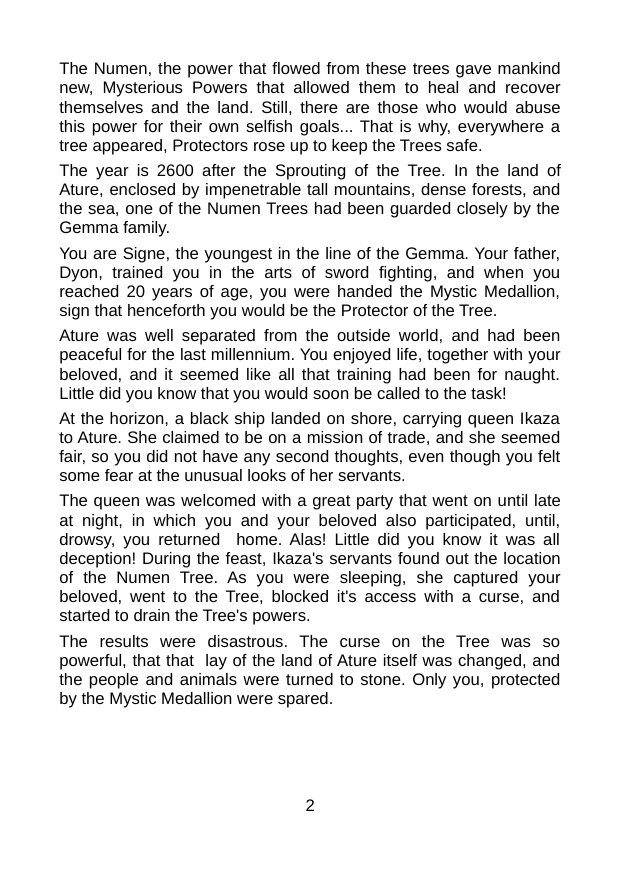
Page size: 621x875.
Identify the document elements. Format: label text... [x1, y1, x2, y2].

text The year is 2600 after the Sprouting of the Tree. In the land of Ature, enclosed by impenetrable tall mountains, dense forests, and the sea, one of the Numen Trees had been guarded closely by the Gemma family. [59, 161, 561, 237]
text At the horizon, a black ship landed on shore, carrying queen Ikaza to Ature. She claimed to be on a mission of trade, and she seemed fair, so you did not have any second thoughts, even though you felt some fear at the unusual looks of her servants. [59, 409, 561, 485]
text The queen was welcomed with a great party that went on until late at night, in which you and your beloved also participated, until, drowsy, you returned home. Alas! Little did you know it was all deception! During the feast, Ikaza's servants found out the location of the Numen Tree. As you were sleeping, she captured your beloved, went to the Tree, blocked it's access with a curse, and started to drain the Tree's powers. [59, 491, 561, 625]
text Ature was well separated from the outside world, and had been peaceful for the last millennium. You enjoyed life, together with your beloved, and it seemed like all that training had been for naught. Little did you know that you would soon be called to the task! [59, 326, 561, 403]
text The results were disastrous. The curse on the Tree was so powerful, that that lay of the land of Ature itself was changed, and the people and animals were turned to stone. Only you, protected by the Mystic Medallion were spared. [59, 631, 561, 708]
text The Numen, the power that flowed from these trees gave mankind new, Mysterious Powers that allowed them to heal and recover themselves and the land. Still, there are those who would abuse this power for their own selfish goals... That is why, everywhere a tree appeared, Protectors rose up to keep the Trees safe. [59, 59, 561, 155]
text You are Signe, the youngest in the line of the Gemma. Your father, Dyon, trained you in the arts of sword fighting, and when you reached 20 years of age, you were handed the Mystic Medallion, sign that henceforth you would be the Protector of the Tree. [59, 243, 561, 320]
